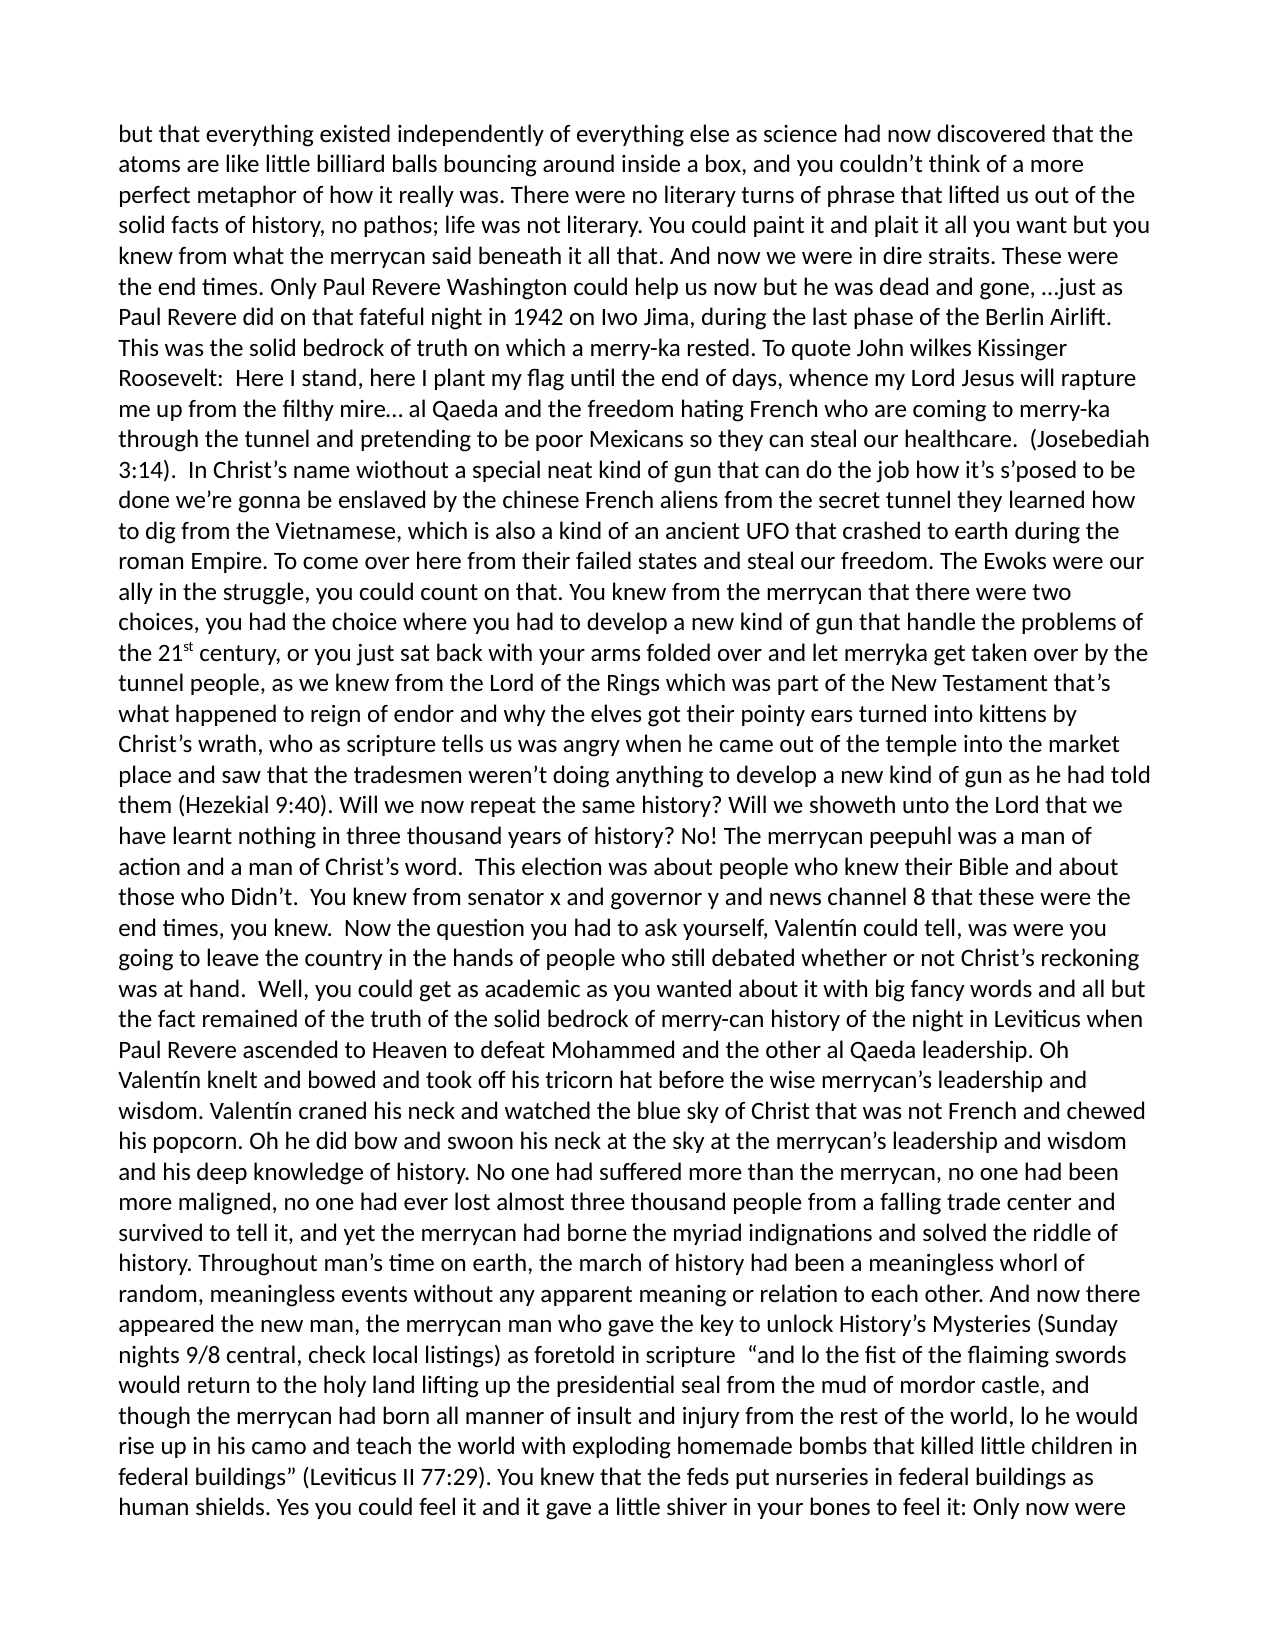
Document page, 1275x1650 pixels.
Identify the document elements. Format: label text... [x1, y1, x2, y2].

text but that everything existed independently of everything else as science had now discovered that the atoms are like little billiard balls bouncing around inside a box, and you couldn’t think of a more perfect metaphor of how it really was. There were no literary turns of phrase that lifted us out of the solid facts of history, no pathos; life was not literary. You could paint it and plait it all you want but you knew from what the merrycan said beneath it all that. And now we were in dire straits. These were the end times. Only Paul Revere Washington could help us now but he was dead and gone, …just as Paul Revere did on that fateful night in 1942 on Iwo Jima, during the last phase of the Berlin Airlift. This was the solid bedrock of truth on which a merry-ka rested. To quote John wilkes Kissinger Roosevelt: Here I stand, here I plant my flag until the end of days, whence my Lord Jesus will rapture me up from the filthy mire… al Qaeda and the freedom hating French who are coming to merry-ka through the tunnel and pretending to be poor Mexicans so they can steal our healthcare. (Josebediah 3:14). In Christ’s name wiothout a special neat kind of gun that can do the job how it’s s’posed to be done we’re gonna be enslaved by the chinese French aliens from the secret tunnel they learned how to dig from the Vietnamese, which is also a kind of an ancient UFO that crashed to earth during the roman Empire. To come over here from their failed states and steal our freedom. The Ewoks were our ally in the struggle, you could count on that. You knew from the merrycan that there were two choices, you had the choice where you had to develop a new kind of gun that handle the problems of the 21st century, or you just sat back with your arms folded over and let merryka get taken over by the tunnel people, as we knew from the Lord of the Rings which was part of the New Testament that’s what happened to reign of endor and why the elves got their pointy ears turned into kittens by Christ’s wrath, who as scripture tells us was angry when he came out of the temple into the market place and saw that the tradesmen weren’t doing anything to develop a new kind of gun as he had told them (Hezekial 9:40). Will we now repeat the same history? Will we showeth unto the Lord that we have learnt nothing in three thousand years of history? No! The merrycan peepuhl was a man of action and a man of Christ’s word. This election was about people who knew their Bible and about those who Didn’t. You knew from senator x and governor y and news channel 8 that these were the end times, you knew. Now the question you had to ask yourself, Valentín could tell, was were you going to leave the country in the hands of people who still debated whether or not Christ’s reckoning was at hand. Well, you could get as academic as you wanted about it with big fancy words and all but the fact remained of the truth of the solid bedrock of merry-can history of the night in Leviticus when Paul Revere ascended to Heaven to defeat Mohammed and the other al Qaeda leadership. Oh Valentín knelt and bowed and took off his tricorn hat before the wise merrycan’s leadership and wisdom. Valentín craned his neck and watched the blue sky of Christ that was not French and chewed his popcorn. Oh he did bow and swoon his neck at the sky at the merrycan’s leadership and wisdom and his deep knowledge of history. No one had suffered more than the merrycan, no one had been more maligned, no one had ever lost almost three thousand people from a falling trade center and survived to tell it, and yet the merrycan had borne the myriad indignations and solved the riddle of history. Throughout man’s time on earth, the march of history had been a meaningless whorl of random, meaningless events without any apparent meaning or relation to each other. And now there appeared the new man, the merrycan man who gave the key to unlock History’s Mysteries (Sunday nights 9/8 central, check local listings) as foretold in scripture “and lo the fist of the flaiming swords would return to the holy land lifting up the presidential seal from the mud of mordor castle, and though the merrycan had born all manner of insult and injury from the rest of the world, lo he would rise up in his camo and teach the world with exploding homemade bombs that killed little children in federal buildings” (Leviticus II 77:29). You knew that the feds put nurseries in federal buildings as human shields. Yes you could feel it and it gave a little shiver in your bones to feel it: Only now were [118, 118, 1157, 1522]
